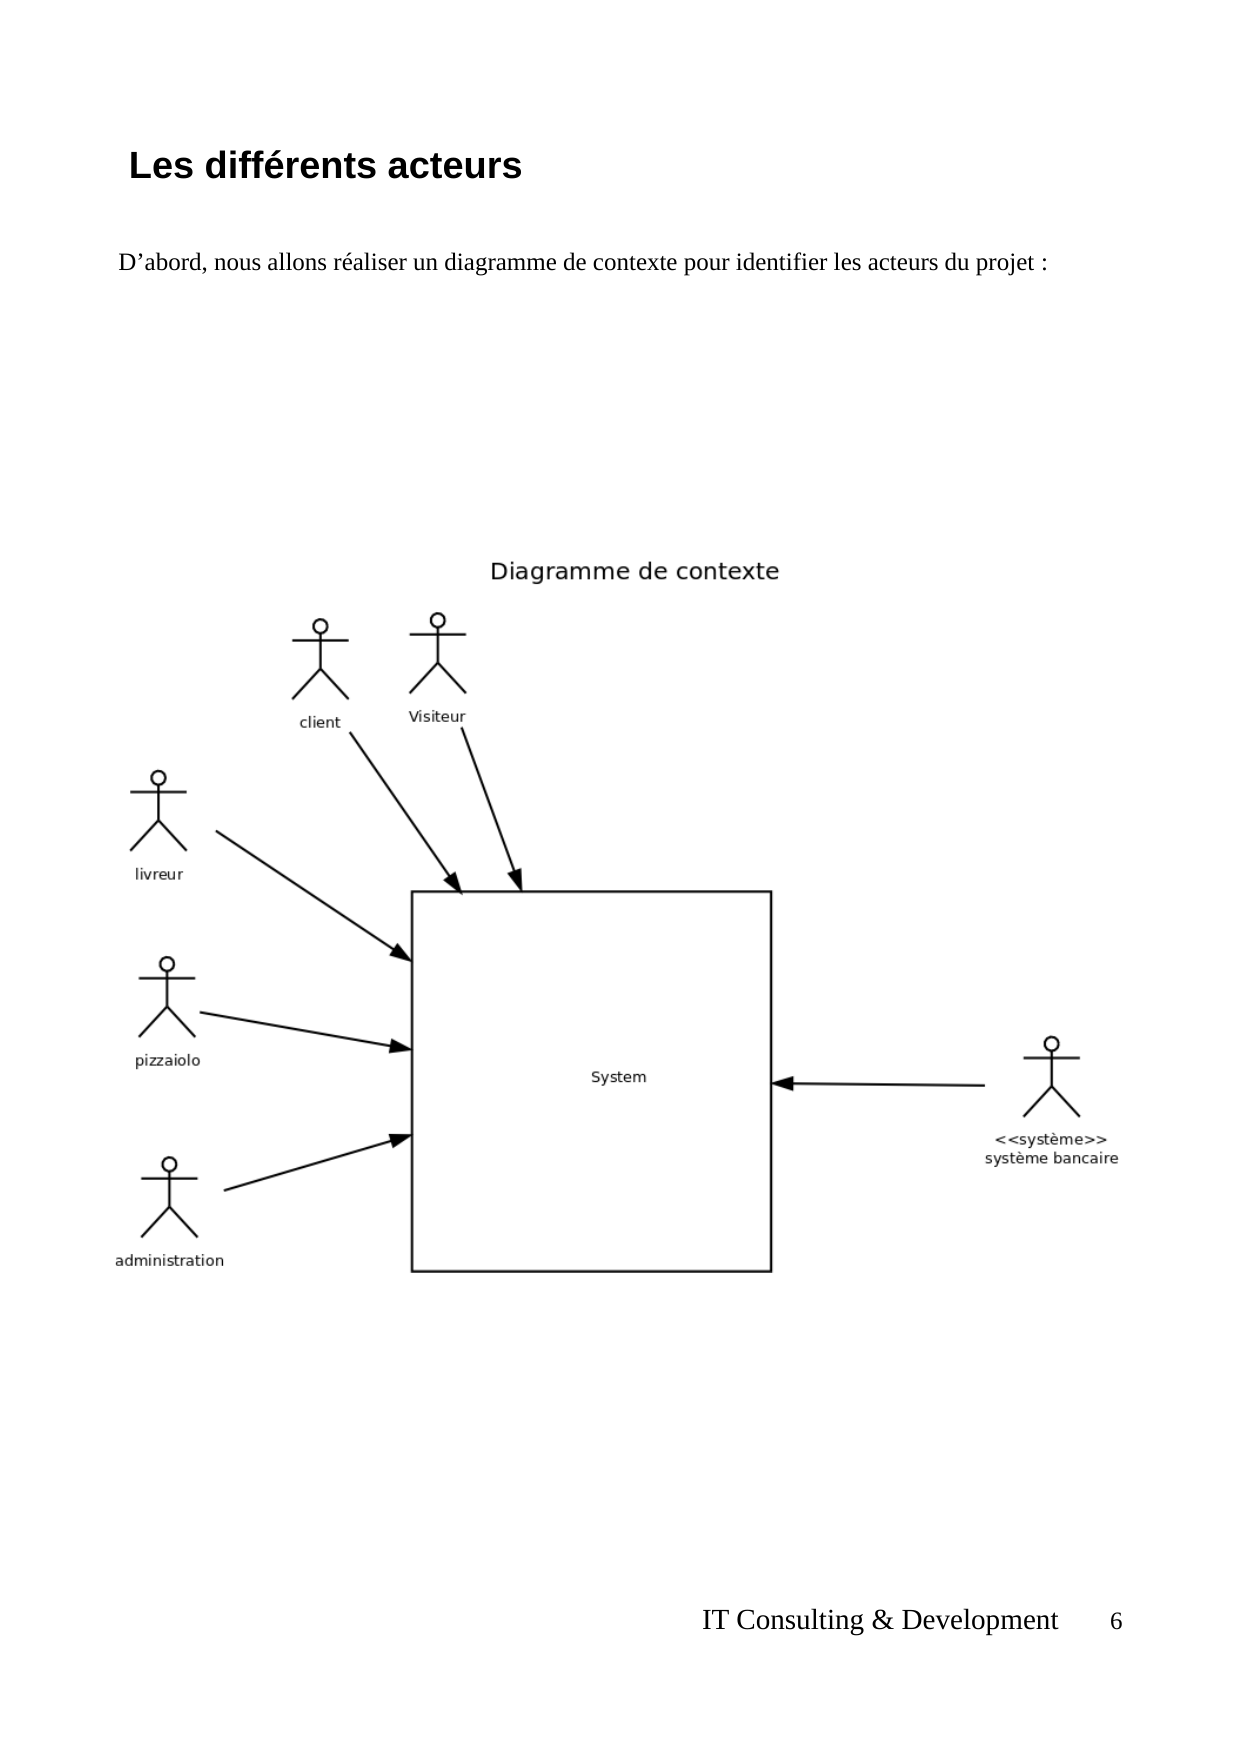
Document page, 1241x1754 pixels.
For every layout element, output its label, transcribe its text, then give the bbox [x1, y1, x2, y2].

text D’abord, nous allons réaliser un diagramme de contexte pour identifier les acteurs du projet : [118, 247, 1122, 276]
subtitle Les différents acteurs [118, 143, 1122, 187]
picture [115, 558, 1119, 1273]
